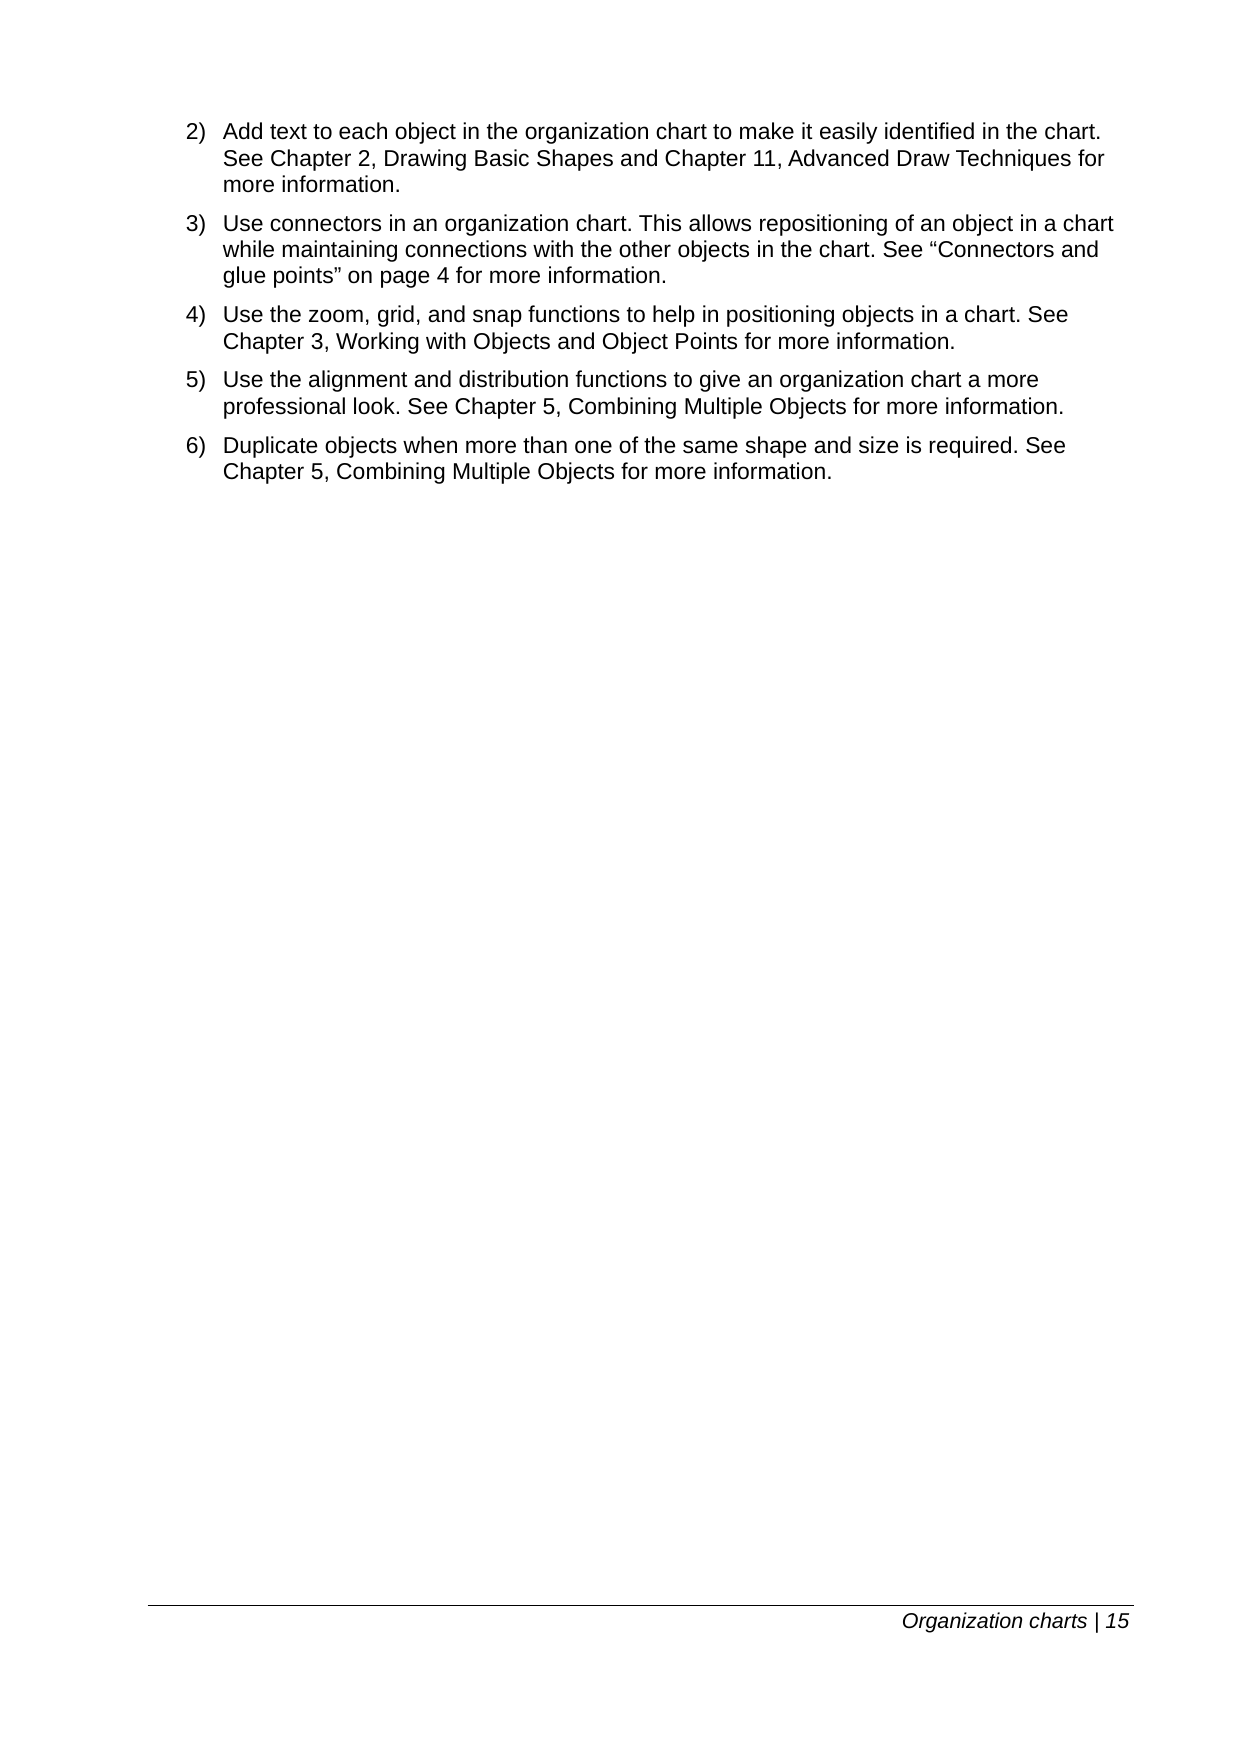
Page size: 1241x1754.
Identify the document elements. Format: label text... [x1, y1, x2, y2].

list Use the alignment and distribution functions to give an organization chart a more professional look. See Chapter 5, Combining Multiple Objects for more information. [206, 366, 1134, 419]
list Add text to each object in the organization chart to make it easily identified in the chart. See Chapter 2, Drawing Basic Shapes and Chapter 11, Advanced Draw Techniques for more information. [206, 118, 1134, 197]
list Use the zoom, grid, and snap functions to help in positioning objects in a chart. See Chapter 3, Working with Objects and Object Points for more information. [206, 301, 1134, 354]
list Use connectors in an organization chart. This allows repositioning of an object in a chart while maintaining connections with the other objects in the chart. See “Connectors and glue points” on page 4 for more information. [206, 210, 1134, 289]
list Duplicate objects when more than one of the same shape and size is required. See Chapter 5, Combining Multiple Objects for more information. [206, 432, 1134, 484]
